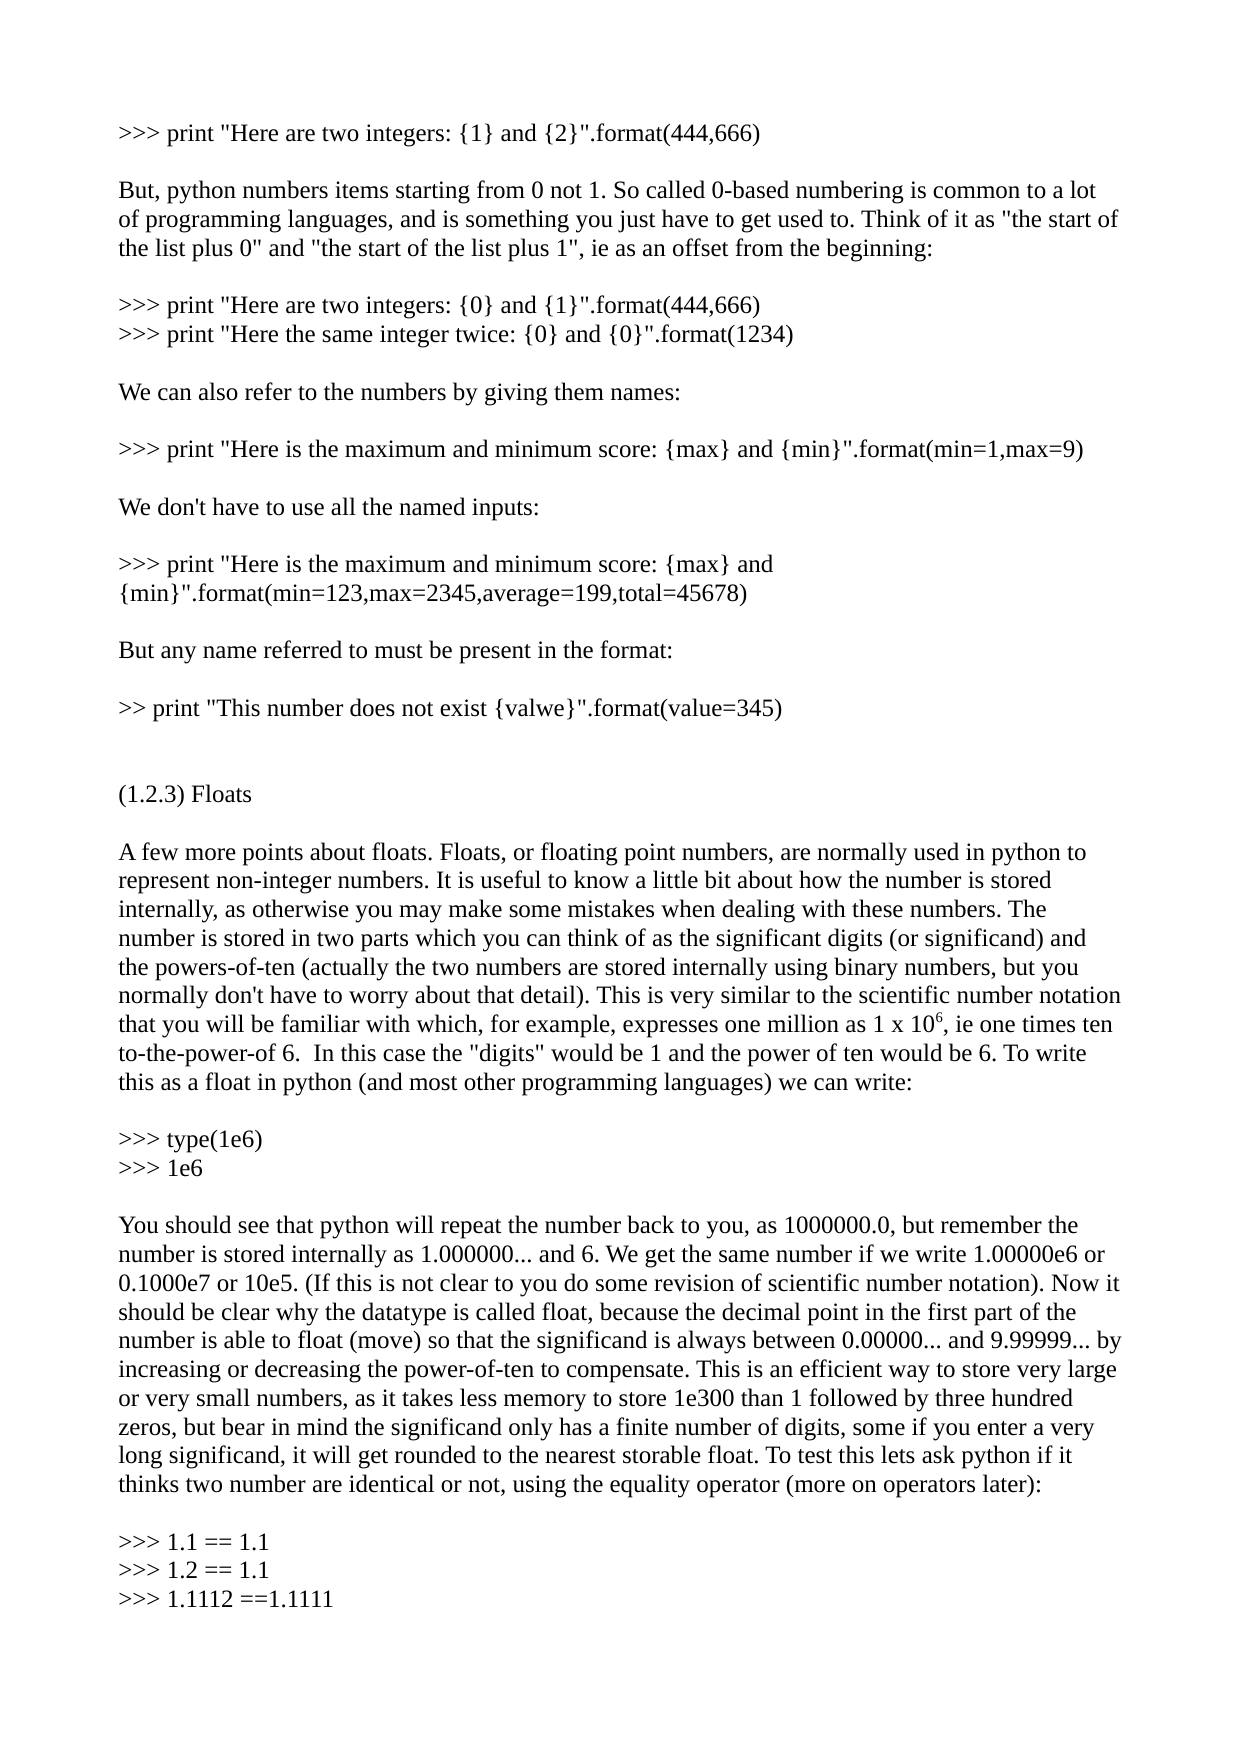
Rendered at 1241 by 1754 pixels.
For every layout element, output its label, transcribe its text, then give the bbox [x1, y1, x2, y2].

text >>> 1.1 == 1.1 [118, 1527, 1122, 1556]
text >>> type(1e6) [118, 1124, 1122, 1153]
text >>> print "Here are two integers: {0} and {1}".format(444,666) [118, 291, 1122, 319]
text But, python numbers items starting from 0 not 1. So called 0-based numbering is common to a lot of programming languages, and is something you just have to get used to. Think of it as "the start of the list plus 0" and "the start of the list plus 1", ie as an offset from the beginning: [118, 176, 1122, 262]
text >>> print "Here is the maximum and minimum score: {max} and {min}".format(min=123,max=2345,average=199,total=45678) [118, 549, 1122, 607]
text You should see that python will repeat the number back to you, as 1000000.0, but remember the number is stored internally as 1.000000... and 6. We get the same number if we write 1.00000e6 or 0.1000e7 or 10e5. (If this is not clear to you do some revision of scientific number notation). Now it should be clear why the datatype is called float, because the decimal point in the first part of the number is able to float (move) so that the significand is always between 0.00000... and 9.99999... by increasing or decreasing the power-of-ten to compensate. This is an efficient way to store very large or very small numbers, as it takes less memory to store 1e300 than 1 followed by three hundred zeros, but bear in mind the significand only has a finite number of digits, some if you enter a very long significand, it will get rounded to the nearest storable float. To test this lets ask python if it thinks two number are identical or not, using the equality operator (more on operators later): [118, 1211, 1122, 1498]
text (1.2.3) Floats [118, 779, 1122, 808]
text >> print "This number does not exist {valwe}".format(value=345) [118, 693, 1122, 722]
text >>> 1.1112 ==1.1111 [118, 1584, 1122, 1613]
text >>> 1.2 == 1.1 [118, 1556, 1122, 1584]
text We don't have to use all the named inputs: [118, 492, 1122, 521]
text >>> 1e6 [118, 1153, 1122, 1182]
text >>> print "Here is the maximum and minimum score: {max} and {min}".format(min=1,max=9) [118, 434, 1122, 463]
text >>> print "Here are two integers: {1} and {2}".format(444,666) [118, 118, 1122, 147]
text >>> print "Here the same integer twice: {0} and {0}".format(1234) [118, 319, 1122, 348]
text We can also refer to the numbers by giving them names: [118, 377, 1122, 406]
text But any name referred to must be present in the format: [118, 636, 1122, 664]
text A few more points about floats. Floats, or floating point numbers, are normally used in python to represent non-integer numbers. It is useful to know a little bit about how the number is stored internally, as otherwise you may make some mistakes when dealing with these numbers. The number is stored in two parts which you can think of as the significant digits (or significand) and the powers-of-ten (actually the two numbers are stored internally using binary numbers, but you normally don't have to worry about that detail). This is very similar to the scientific number notation that you will be familiar with which, for example, expresses one million as 1 x 106, ie one times ten to-the-power-of 6. In this case the "digits" would be 1 and the power of ten would be 6. To write this as a float in python (and most other programming languages) we can write: [118, 837, 1122, 1096]
